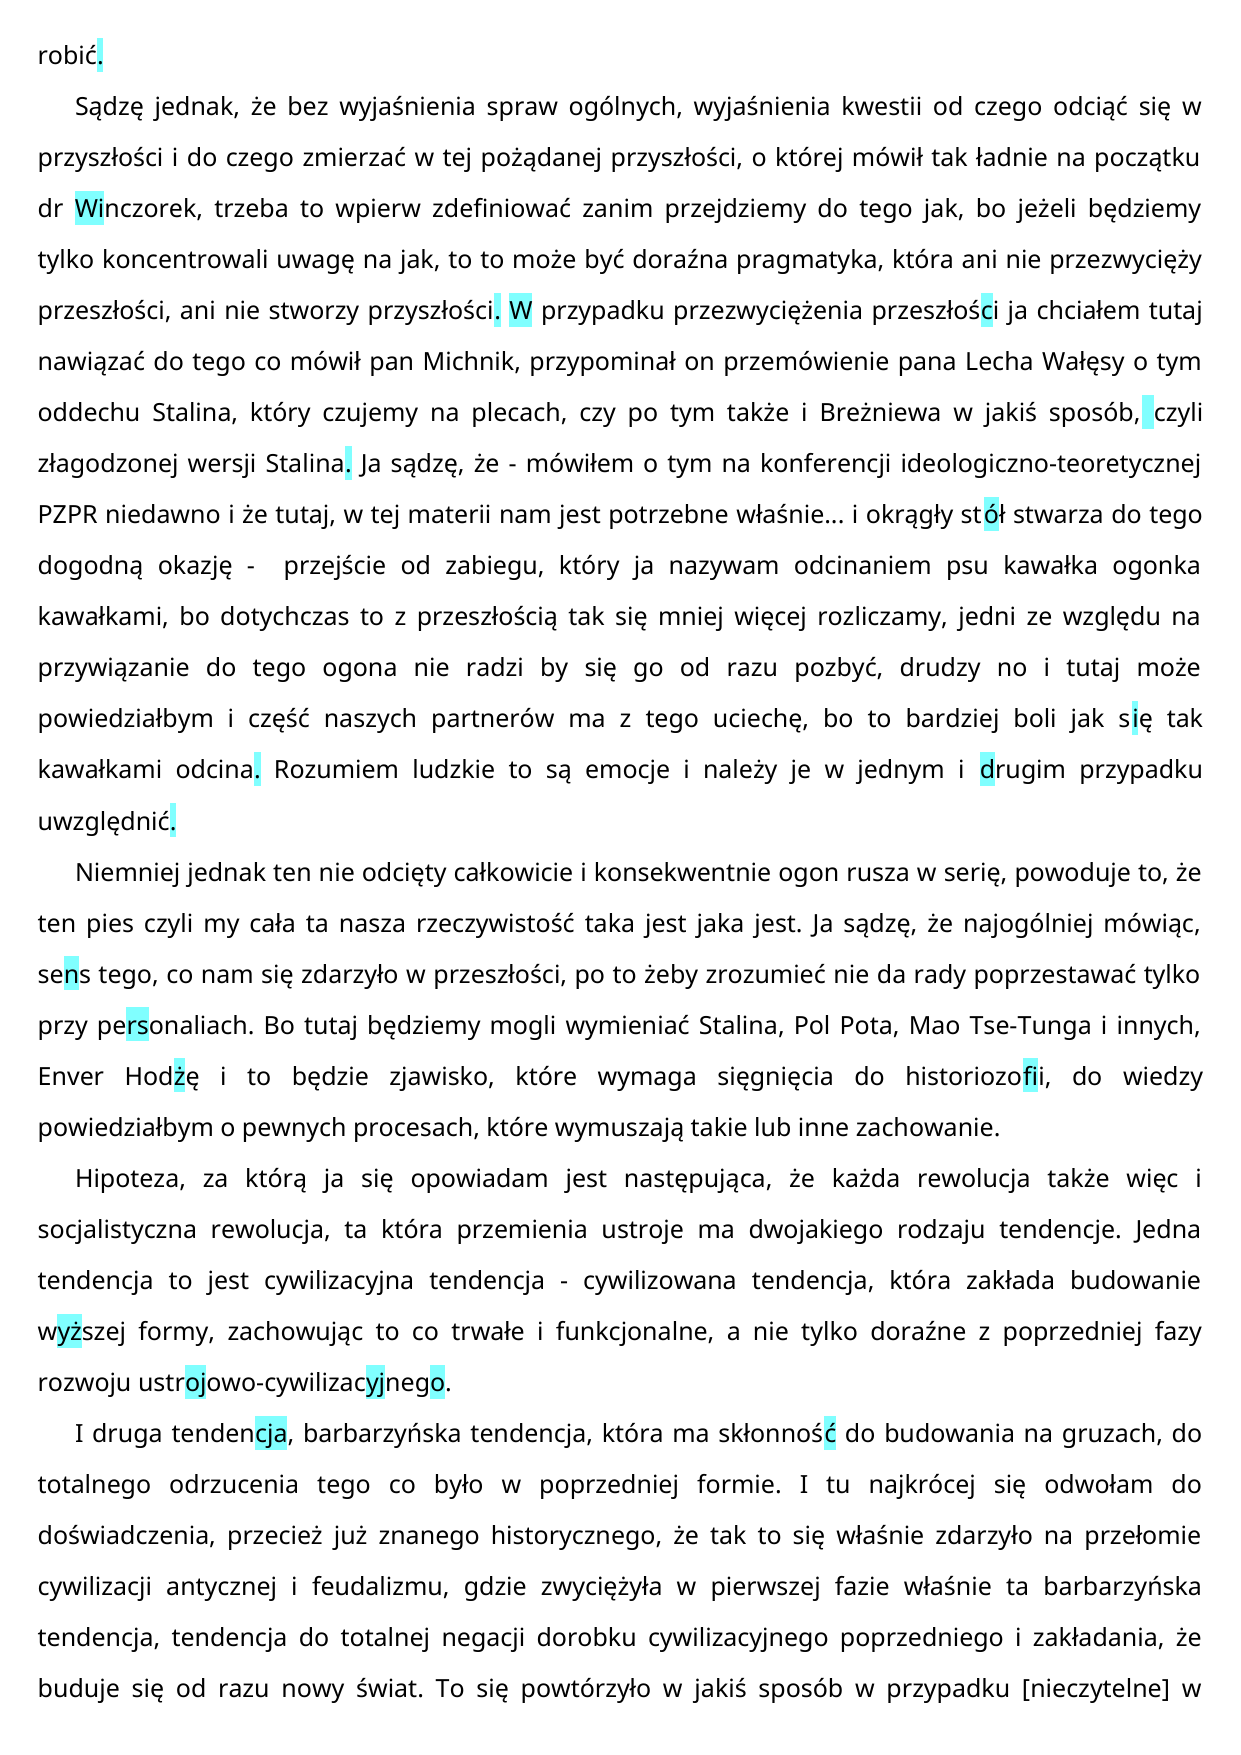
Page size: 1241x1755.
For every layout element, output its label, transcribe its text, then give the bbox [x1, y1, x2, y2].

text I druga tendencja, barbarzyńska tendencja, która ma skłonność do budowania na gruzach, do totalnego odrzucenia tego co było w poprzedniej formie. I tu najkrócej się odwołam do doświadczenia, przecież już znanego historycznego, że tak to się właśnie zdarzyło na przełomie cywilizacji antycznej i feudalizmu, gdzie zwyciężyła w pierwszej fazie właśnie ta barbarzyńska tendencja, tendencja do totalnej negacji dorobku cywilizacyjnego poprzedniego i zakładania, że buduje się od razu nowy świat. To się powtórzyło w jakiś sposób w przypadku [nieczytelne] w [37, 1416, 1203, 1705]
text robić. [37, 37, 1203, 72]
text Sądzę jednak, że bez wyjaśnienia spraw ogólnych, wyjaśnienia kwestii od czego odciąć się w przyszłości i do czego zmierzać w tej pożądanej przyszłości, o której mówił tak ładnie na początku dr Winczorek, trzeba to wpierw zdefiniować zanim przejdziemy do tego jak, bo jeżeli będziemy tylko koncentrowali uwagę na jak, to to może być doraźna pragmatyka, która ani nie przezwycięży przeszłości, ani nie stworzy przyszłości. W przypadku przezwyciężenia przeszłości ja chciałem tutaj nawiązać do tego co mówił pan Michnik, przypominał on przemówienie pana Lecha Wałęsy o tym oddechu Stalina, który czujemy na plecach, czy po tym także i Breżniewa w jakiś sposób, czyli złagodzonej wersji Stalina. Ja sądzę, że - mówiłem o tym na konferencji ideologiczno-teoretycznej PZPR niedawno i że tutaj, w tej materii nam jest potrzebne właśnie... i okrągły stół stwarza do tego dogodną okazję - przejście od zabiegu, który ja nazywam odcinaniem psu kawałka ogonka kawałkami, bo dotychczas to z przeszłością tak się mniej więcej rozliczamy, jedni ze względu na przywiązanie do tego ogona nie radzi by się go od razu pozbyć, drudzy no i tutaj może powiedziałbym i część naszych partnerów ma z tego uciechę, bo to bardziej boli jak się tak kawałkami odcina. Rozumiem ludzkie to są emocje i należy je w jednym i drugim przypadku uwzględnić. [37, 88, 1203, 837]
text Niemniej jednak ten nie odcięty całkowicie i konsekwentnie ogon rusza w serię, powoduje to, że ten pies czyli my cała ta nasza rzeczywistość taka jest jaka jest. Ja sądzę, że najogólniej mówiąc, sens tego, co nam się zdarzyło w przeszłości, po to żeby zrozumieć nie da rady poprzestawać tylko przy personaliach. Bo tutaj będziemy mogli wymieniać Stalina, Pol Pota, Mao Tse-Tunga i innych, Enver Hodżę i to będzie zjawisko, które wymaga sięgnięcia do historiozofii, do wiedzy powiedziałbym o pewnych procesach, które wymuszają takie lub inne zachowanie. [37, 854, 1203, 1143]
text Hipoteza, za którą ja się opowiadam jest następująca, że każda rewolucja także więc i socjalistyczna rewolucja, ta która przemienia ustroje ma dwojakiego rodzaju tendencje. Jedna tendencja to jest cywilizacyjna tendencja - cywilizowana tendencja, która zakłada budowanie wyższej formy, zachowując to co trwałe i funkcjonalne, a nie tylko doraźne z poprzedniej fazy rozwoju ustrojowo-cywilizacyjnego. [37, 1160, 1203, 1399]
